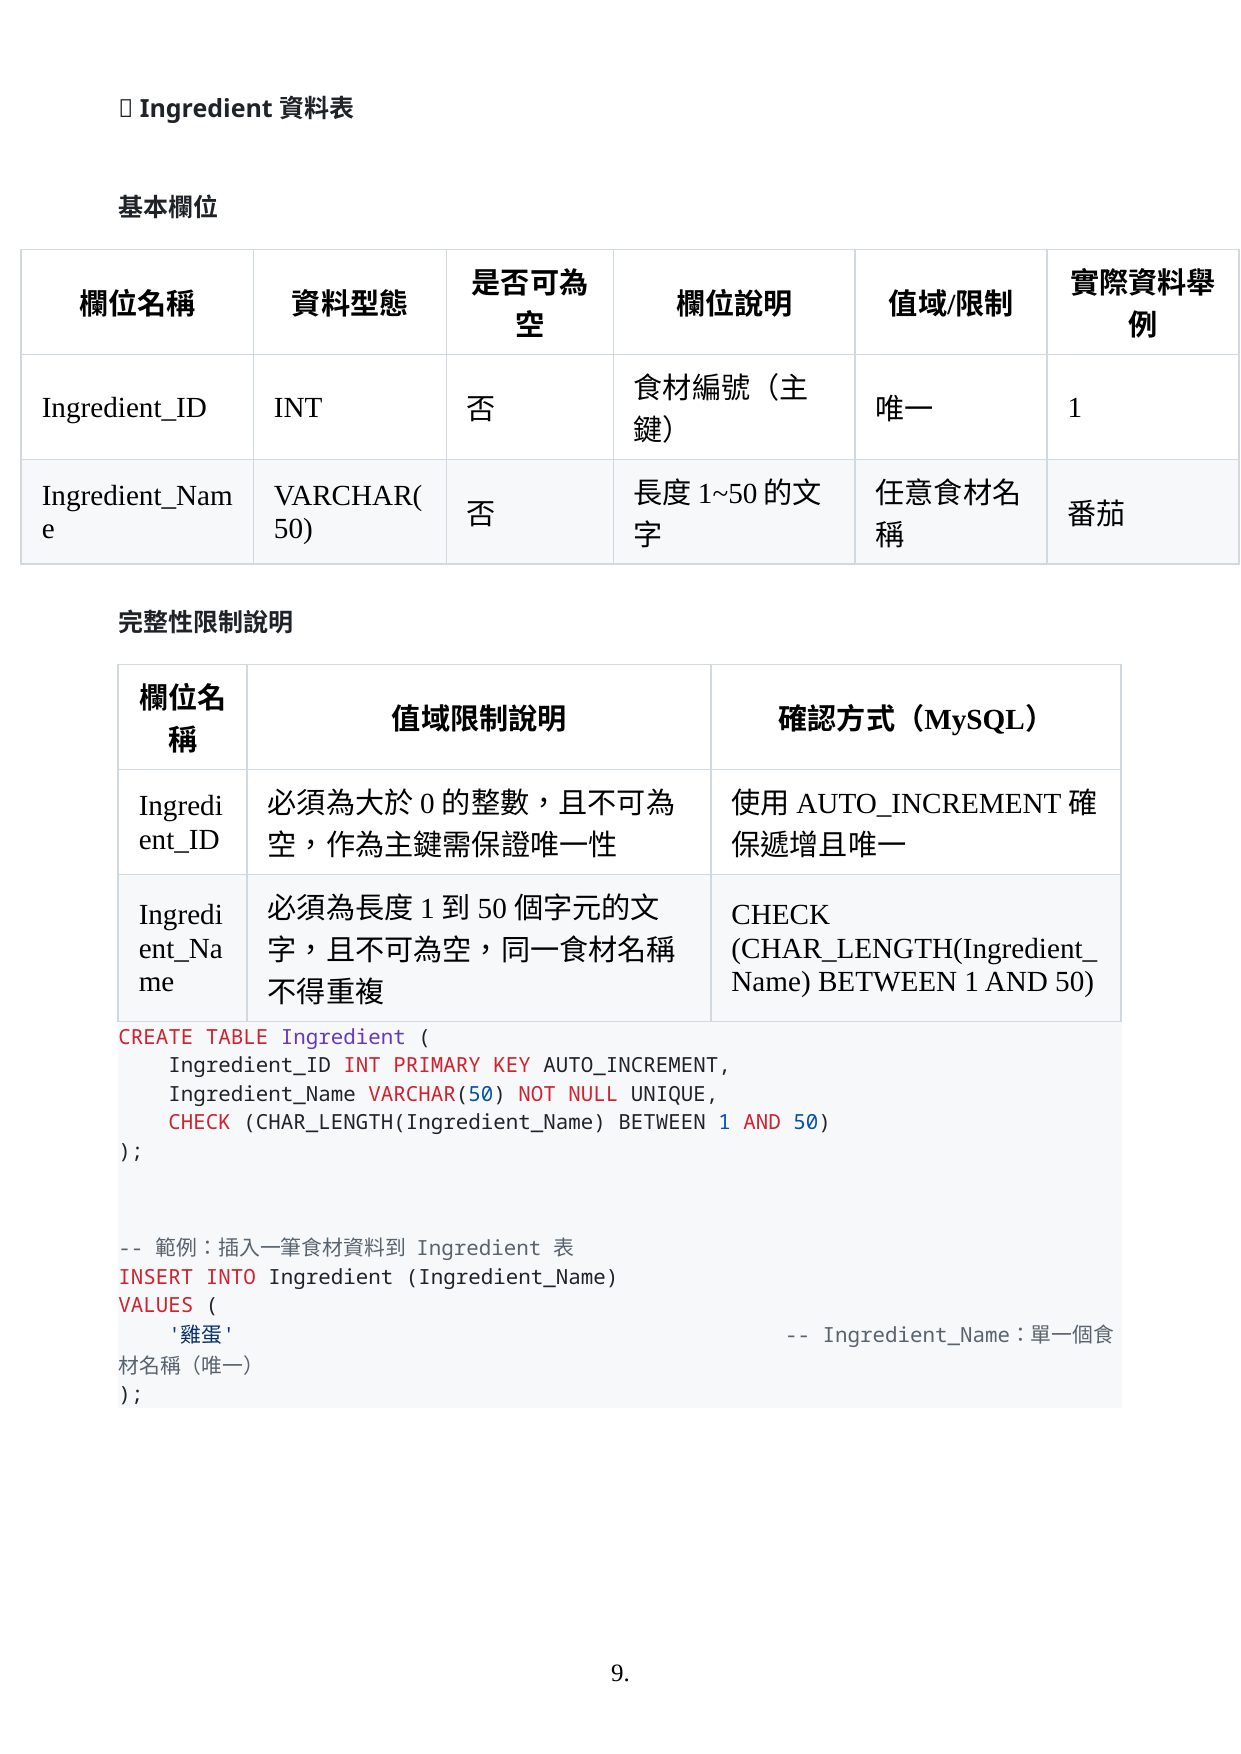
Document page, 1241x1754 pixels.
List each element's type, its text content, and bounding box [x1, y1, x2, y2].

table_header 值域限制說明 [248, 665, 710, 768]
table_cell 唯一 [856, 355, 1046, 458]
table_cell 否 [447, 460, 613, 563]
table_cell Ingredient_Name [22, 460, 253, 563]
table_cell 1 [1048, 355, 1238, 458]
table_cell VARCHAR(50) [254, 460, 446, 563]
table_cell CHECK (CHAR_LENGTH(Ingredient_Name) BETWEEN 1 AND 50) [712, 875, 1120, 1021]
table_cell 必須為大於 0 的整數，且不可為空，作為主鍵需保證唯一性 [248, 770, 710, 873]
subtitle 基本欄位 [118, 187, 1122, 224]
text CREATE TABLE Ingredient ( Ingredient_ID INT PRIMARY KEY AUTO_INCREMENT, Ingredient_Name VARCHAR(50) NOT NULL UNIQUE, CHECK (CHAR_LENGTH(Ingredient_Name) BETWEEN 1 AND 50) ); -- 範例：插入一筆食材資料到 Ingredient 表 INSERT INTO Ingredient (Ingredient_Name) VALUES ( '雞蛋' -- Ingredient_Name：單一個食材名稱（唯一） ); [118, 1022, 1122, 1408]
table_header 欄位名稱 [22, 250, 253, 353]
table_cell 食材編號（主鍵） [614, 355, 854, 458]
subtitle 🥬 Ingredient 資料表 [118, 89, 1122, 125]
table_cell INT [254, 355, 446, 458]
table_header 實際資料舉例 [1048, 250, 1238, 353]
table_header 資料型態 [254, 250, 446, 353]
table_cell 番茄 [1048, 460, 1238, 563]
table_cell 長度1~50的文字 [614, 460, 854, 563]
table_header 欄位說明 [614, 250, 854, 353]
table_cell 使用 AUTO_INCREMENT 確保遞增且唯一 [712, 770, 1120, 873]
table_cell 否 [447, 355, 613, 458]
table_cell Ingredient_Name [119, 875, 246, 1021]
table_header 值域/限制 [856, 250, 1046, 353]
table_cell 任意食材名稱 [856, 460, 1046, 563]
table_cell 必須為長度 1 到 50 個字元的文字，且不可為空，同一食材名稱不得重複 [248, 875, 710, 1021]
table_cell Ingredient_ID [119, 770, 246, 873]
table_header 欄位名稱 [119, 665, 246, 768]
subtitle 完整性限制說明 [118, 602, 1122, 639]
table_header 確認方式（MySQL） [712, 665, 1120, 768]
table_header 是否可為空 [447, 250, 613, 353]
table_cell Ingredient_ID [22, 355, 253, 458]
